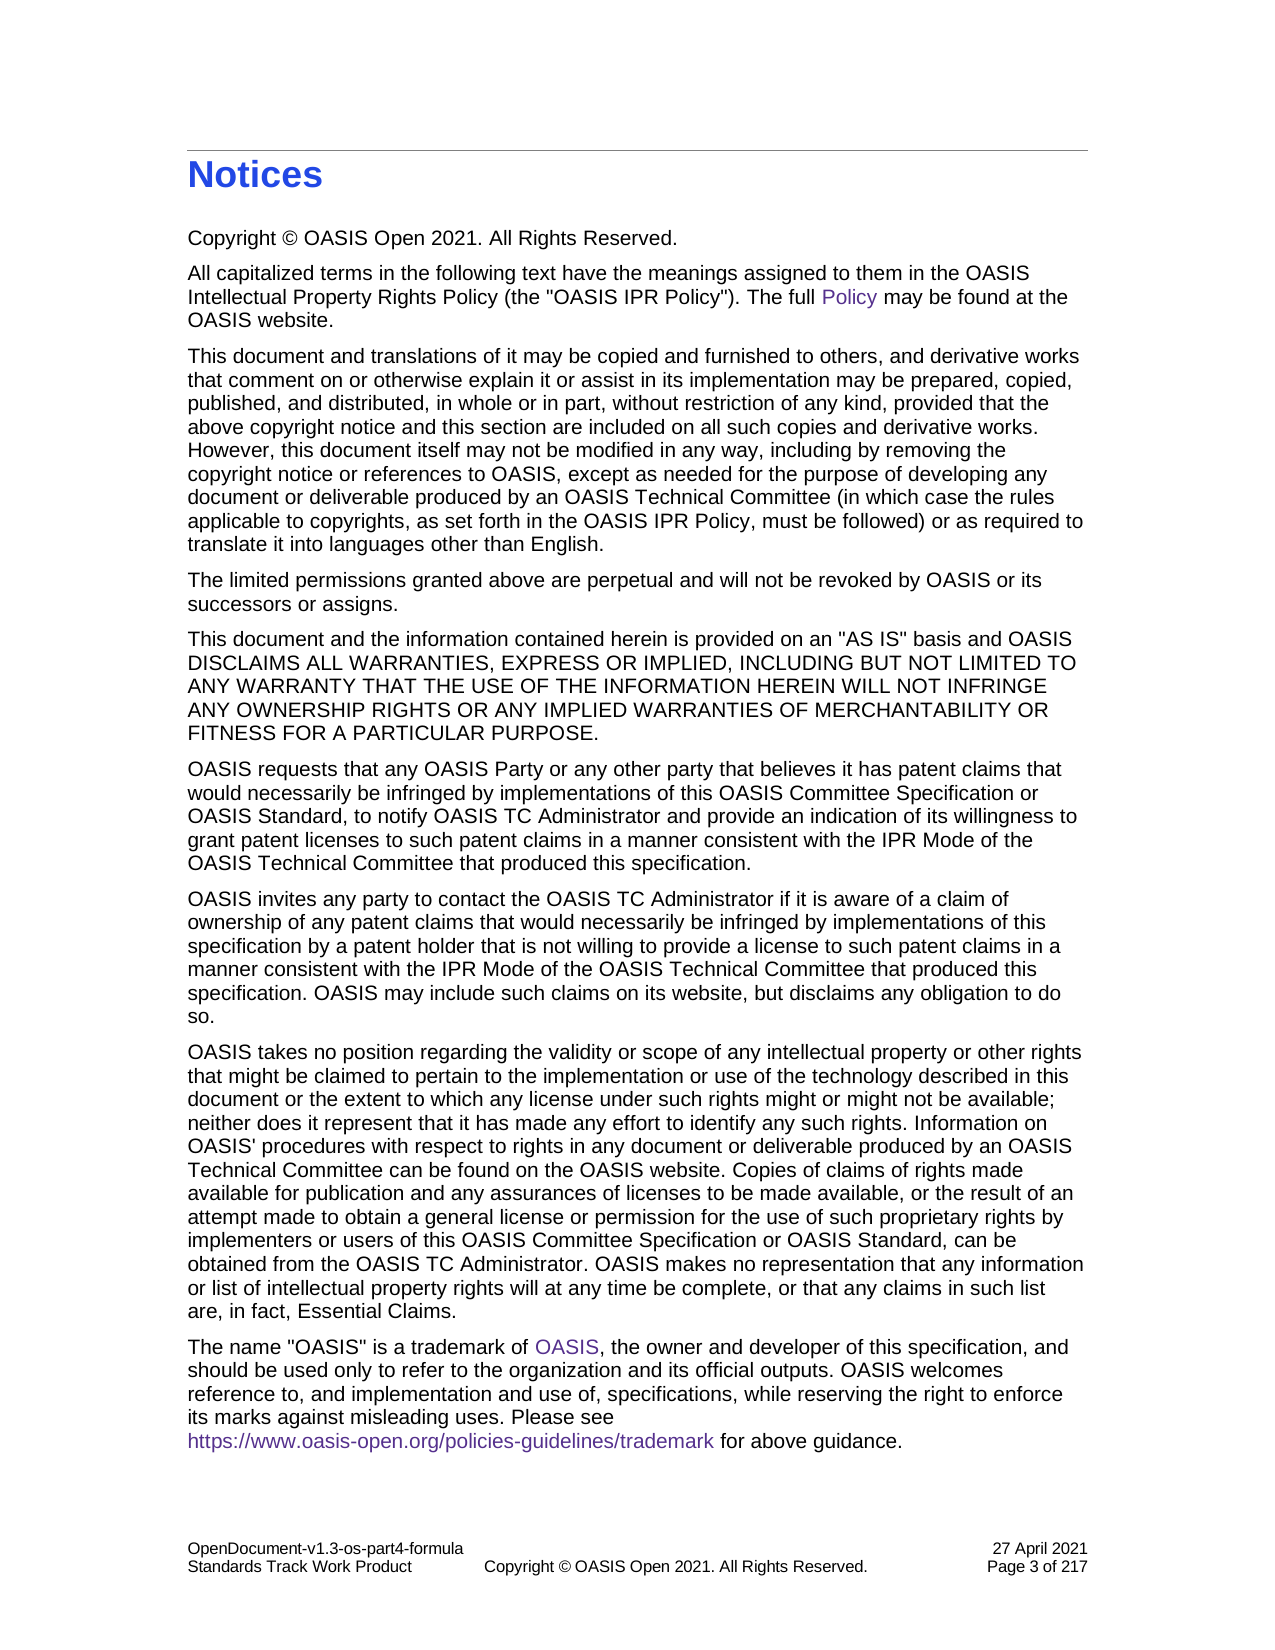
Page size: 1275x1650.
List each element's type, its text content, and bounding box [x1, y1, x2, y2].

text The limited permissions granted above are perpetual and will not be revoked by OASIS or its successors or assigns. [187, 568, 1088, 616]
text OASIS takes no position regarding the validity or scope of any intellectual property or other rights that might be claimed to pertain to the implementation or use of the technology described in this document or the extent to which any license under such rights might or might not be available; neither does it represent that it has made any effort to identify any such rights. Information on OASIS' procedures with respect to rights in any document or deliverable produced by an OASIS Technical Committee can be found on the OASIS website. Copies of claims of rights made available for publication and any assurances of licenses to be made available, or the result of an attempt made to obtain a general license or permission for the use of such proprietary rights by implementers or users of this OASIS Committee Specification or OASIS Standard, can be obtained from the OASIS TC Administrator. OASIS makes no representation that any information or list of intellectual property rights will at any time be complete, or that any claims in such list are, in fact, Essential Claims. [187, 1041, 1088, 1323]
text The name "OASIS" is a trademark of OASIS, the owner and developer of this specification, and should be used only to refer to the organization and its official outputs. OASIS welcomes reference to, and implementation and use of, specifications, while reserving the right to enforce its marks against misleading uses. Please see https://www.oasis-open.org/policies-guidelines/trademark for above guidance. [187, 1335, 1088, 1453]
text All capitalized terms in the following text have the meanings assigned to them in the OASIS Intellectual Property Rights Policy (the "OASIS IPR Policy"). The full Policy may be found at the OASIS website. [187, 262, 1088, 332]
subtitle Notices [187, 151, 1088, 195]
text This document and translations of it may be copied and furnished to others, and derivative works that comment on or otherwise explain it or assist in its implementation may be prepared, copied, published, and distributed, in whole or in part, without restriction of any kind, provided that the above copyright notice and this section are included on all such copies and derivative works. However, this document itself may not be modified in any way, including by removing the copyright notice or references to OASIS, except as needed for the purpose of developing any document or deliverable produced by an OASIS Technical Committee (in which case the rules applicable to copyrights, as set forth in the OASIS IPR Policy, must be followed) or as required to translate it into languages other than English. [187, 344, 1088, 556]
text OASIS requests that any OASIS Party or any other party that believes it has patent claims that would necessarily be infringed by implementations of this OASIS Committee Specification or OASIS Standard, to notify OASIS TC Administrator and provide an indication of its willingness to grant patent licenses to such patent claims in a manner consistent with the IPR Mode of the OASIS Technical Committee that produced this specification. [187, 757, 1088, 875]
text Copyright © OASIS Open 2021. All Rights Reserved. [187, 226, 1088, 250]
text OASIS invites any party to contact the OASIS TC Administrator if it is aware of a claim of ownership of any patent claims that would necessarily be infringed by implementations of this specification by a patent holder that is not willing to provide a license to such patent claims in a manner consistent with the IPR Mode of the OASIS Technical Committee that produced this specification. OASIS may include such claims on its website, but disclaims any obligation to do so. [187, 887, 1088, 1028]
text This document and the information contained herein is provided on an "AS IS" basis and OASIS DISCLAIMS ALL WARRANTIES, EXPRESS OR IMPLIED, INCLUDING BUT NOT LIMITED TO ANY WARRANTY THAT THE USE OF THE INFORMATION HEREIN WILL NOT INFRINGE ANY OWNERSHIP RIGHTS OR ANY IMPLIED WARRANTIES OF MERCHANTABILITY OR FITNESS FOR A PARTICULAR PURPOSE. [187, 628, 1088, 745]
